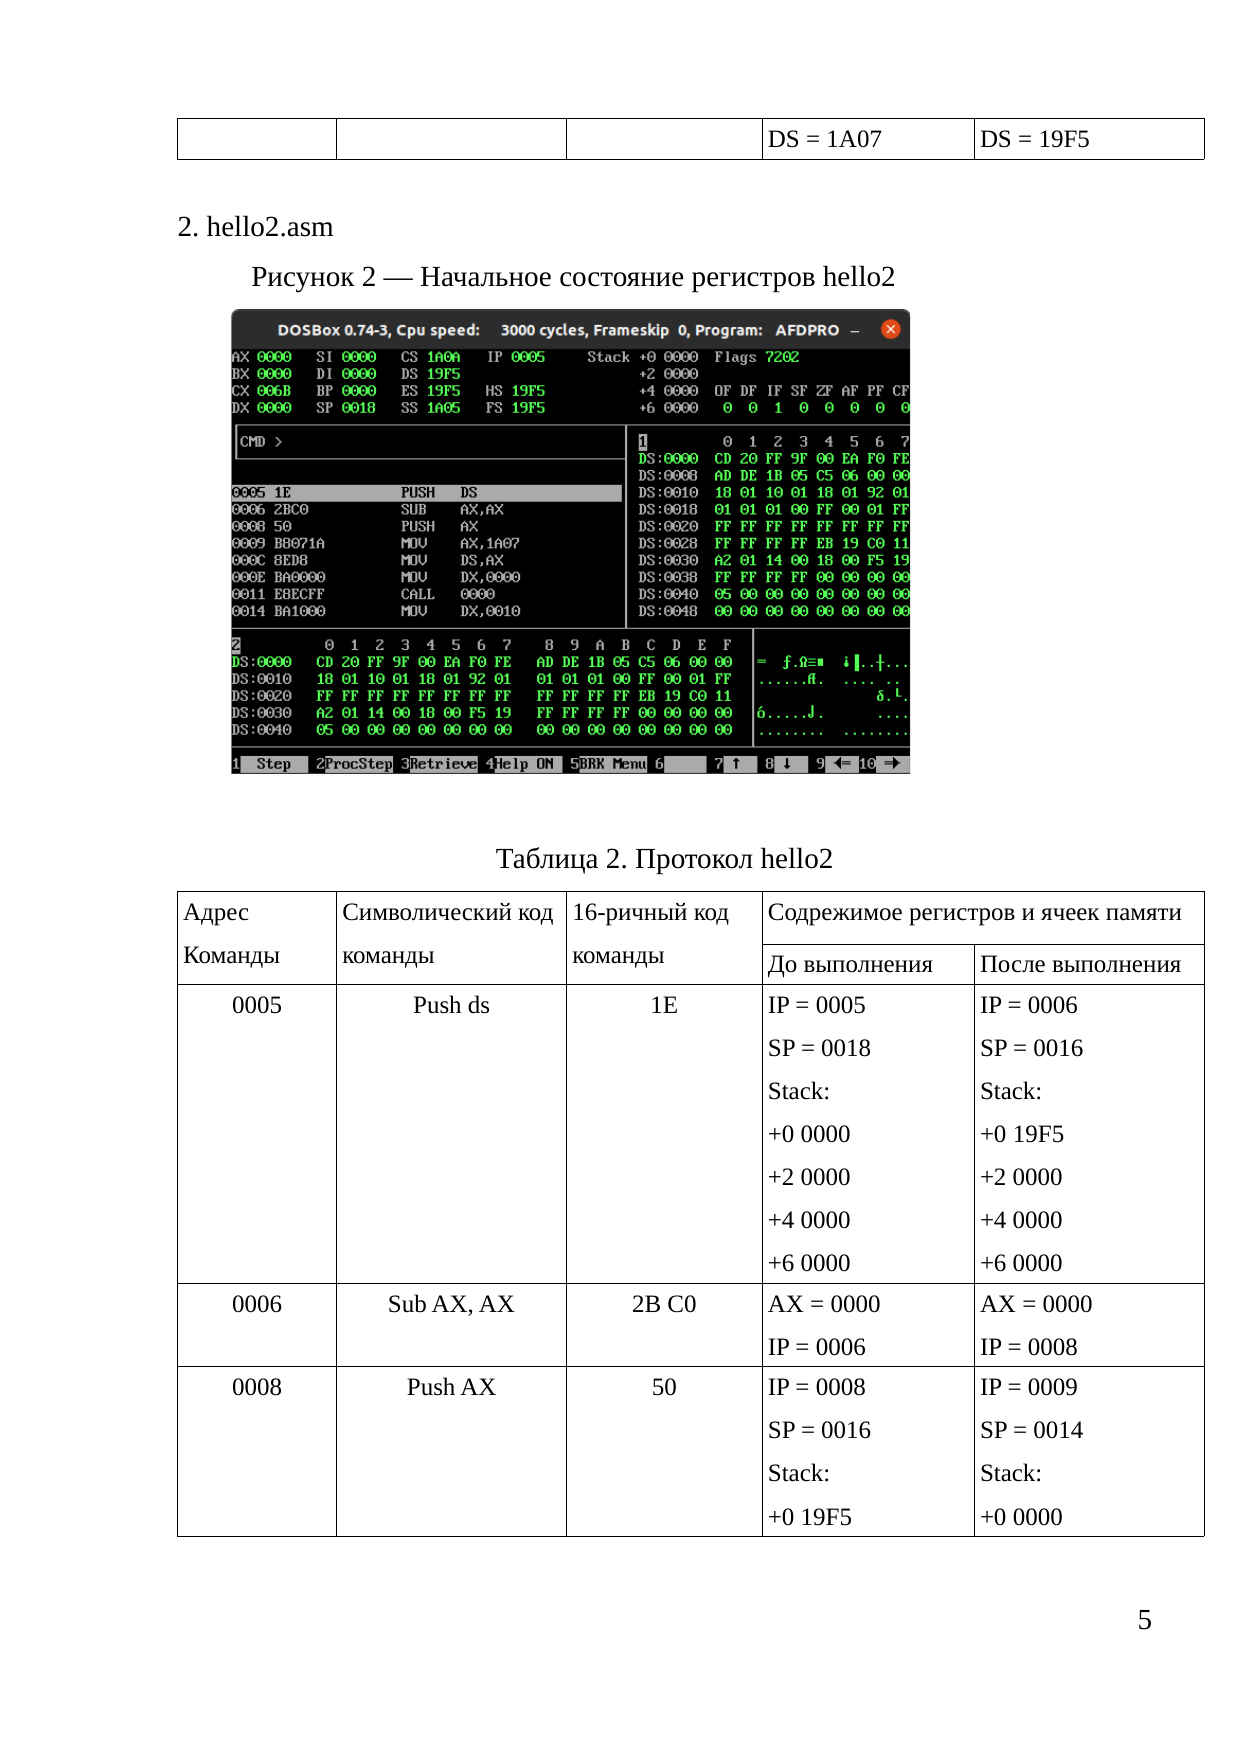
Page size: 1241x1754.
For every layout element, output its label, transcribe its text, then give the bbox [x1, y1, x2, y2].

table_header 16-ричный код команды [567, 892, 762, 984]
table_cell AX = 0000 IP = 0006 [763, 1284, 974, 1366]
table_cell IP = 0009 SP = 0014 Stack: +0 0000 [975, 1367, 1204, 1536]
text 2. hello2.asm [177, 209, 1152, 242]
table_header Адрес Команды [178, 892, 336, 984]
table_cell До выполнения [763, 945, 974, 984]
table_cell IP = 0005 SP = 0018 Stack: +0 0000 +2 0000 +4 0000 +6 0000 [763, 985, 974, 1283]
table_cell 0008 [178, 1367, 336, 1536]
table_cell [337, 119, 566, 158]
table_cell Sub AX, AX [337, 1284, 566, 1366]
table_header Содрежимое регистров и ячеек памяти [763, 892, 1204, 944]
picture [231, 309, 911, 774]
text Рисунок 2 — Начальное состояние регистров hello2 [177, 259, 1152, 293]
table_cell [567, 119, 762, 158]
table_cell Push AX [337, 1367, 566, 1536]
table_cell 0006 [178, 1284, 336, 1366]
table_cell Push ds [337, 985, 566, 1283]
table_header Символический код команды [337, 892, 566, 984]
table_cell IP = 0008 SP = 0016 Stack: +0 19F5 [763, 1367, 974, 1536]
table_cell 0005 [178, 985, 336, 1283]
table_cell DS = 19F5 [975, 119, 1204, 158]
table_cell [178, 119, 336, 158]
table_cell 2B C0 [567, 1284, 762, 1366]
table_cell DS = 1A07 [763, 119, 974, 158]
table_cell 1E [567, 985, 762, 1283]
table_cell После выполнения [975, 945, 1204, 984]
text Таблица 2. Протокол hello2 [177, 841, 1152, 874]
table_cell AX = 0000 IP = 0008 [975, 1284, 1204, 1366]
table_cell IP = 0006 SP = 0016 Stack: +0 19F5 +2 0000 +4 0000 +6 0000 [975, 985, 1204, 1283]
table_cell 50 [567, 1367, 762, 1536]
